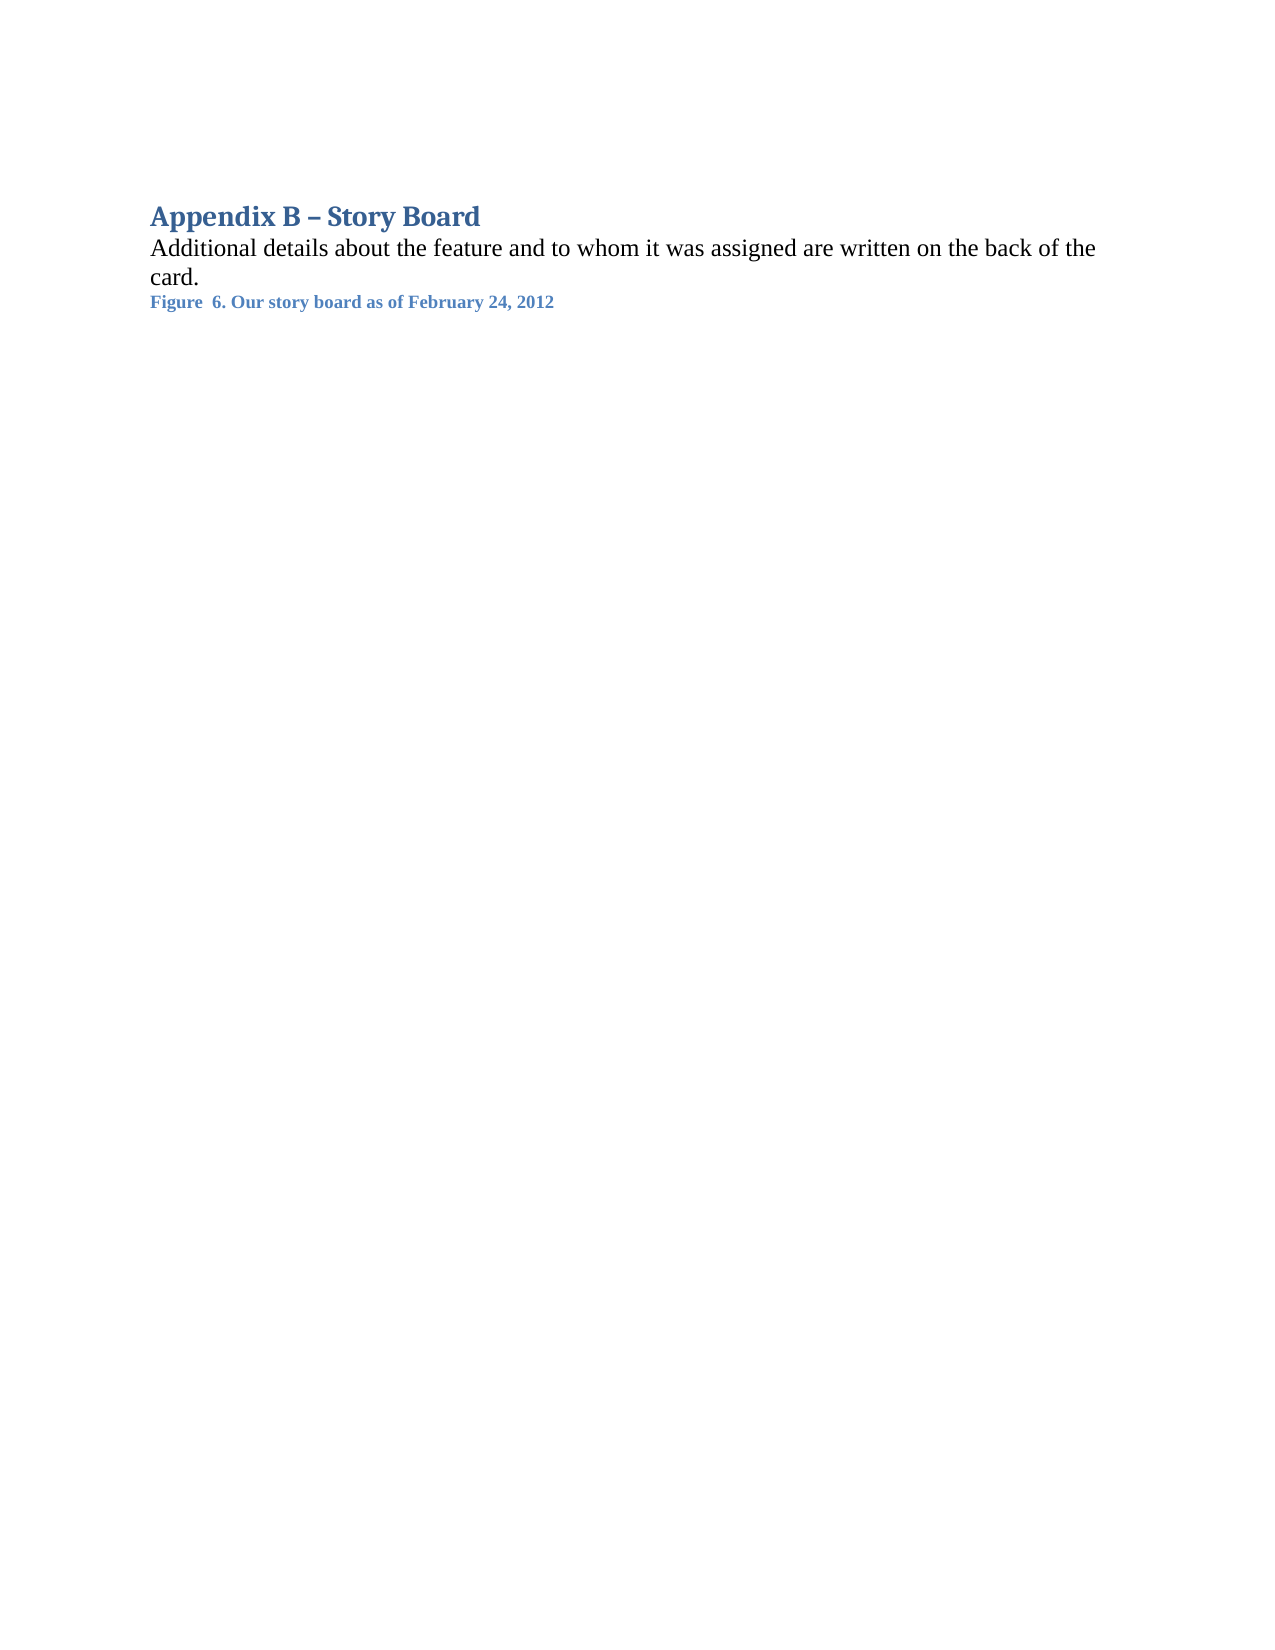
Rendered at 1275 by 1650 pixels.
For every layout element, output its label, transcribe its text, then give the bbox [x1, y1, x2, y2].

text Figure 6. Our story board as of February 24, 2012 [150, 291, 1125, 313]
subtitle Appendix B – Story Board [150, 200, 1125, 233]
text Additional details about the feature and to whom it was assigned are written on the back of the card. [150, 233, 1125, 291]
